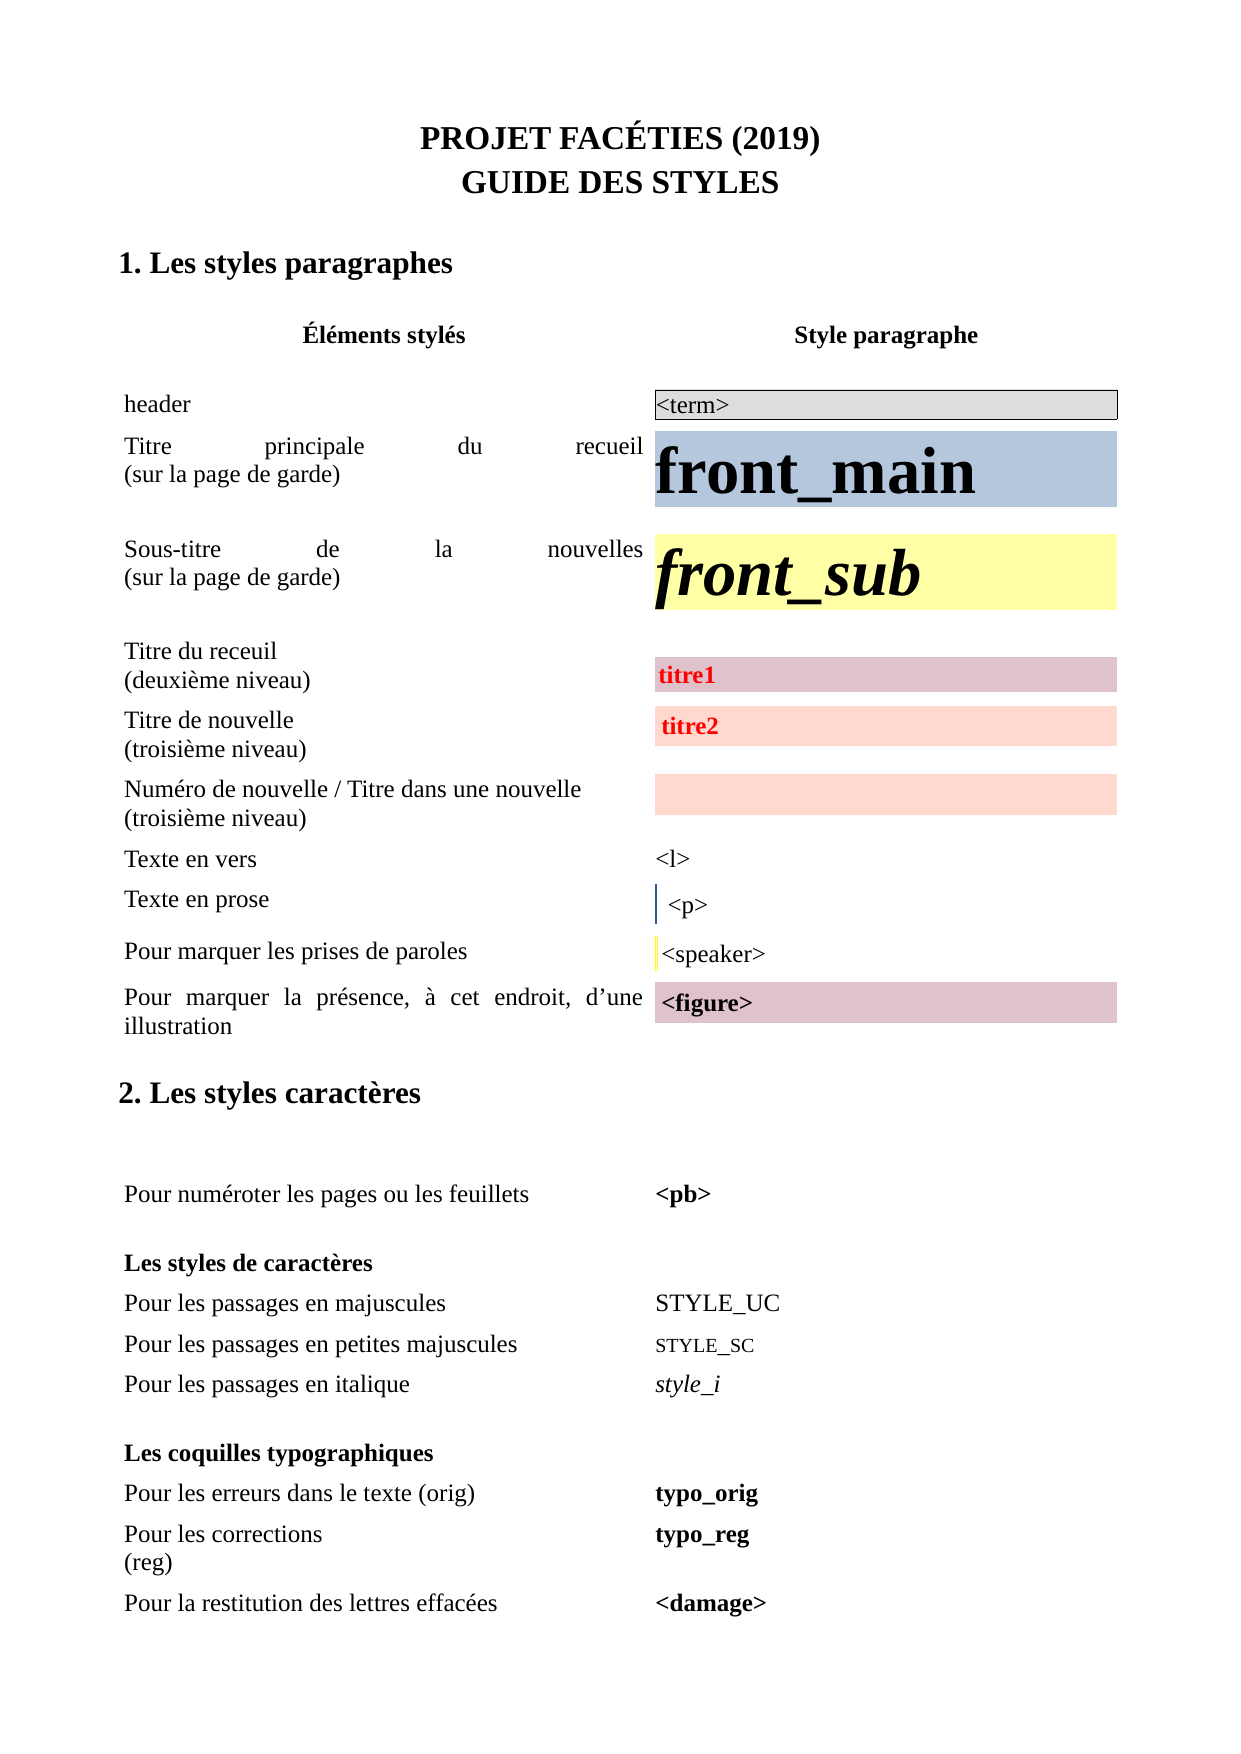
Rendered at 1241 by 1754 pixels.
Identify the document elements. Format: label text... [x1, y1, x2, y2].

table_cell style_sc [650, 1324, 1123, 1363]
table_cell front_main [650, 426, 1123, 528]
table_cell typo_reg [650, 1514, 1123, 1582]
table_cell Pour les passages en italique [119, 1364, 649, 1403]
table_cell Texte en prose [119, 879, 649, 930]
table_cell Sous-titre de la nouvelles (sur la page de garde) [119, 529, 649, 631]
table_cell Texte en vers [119, 839, 649, 878]
table_cell <damage> [650, 1583, 1123, 1622]
table_cell Titre du receuil (deuxième niveau) [119, 632, 649, 700]
table_cell style_uc [650, 1284, 1123, 1323]
table_cell Pour marquer les prises de paroles [119, 931, 649, 976]
table_header Style paragraphe [650, 316, 1123, 384]
text Projet Facéties (2019) [118, 118, 1122, 156]
table_cell Les coquilles typographiques [119, 1405, 1123, 1472]
table_cell Pour la restitution des lettres effacées [119, 1583, 649, 1622]
table_cell Les styles de caractères [119, 1215, 1123, 1282]
table_cell Pour marquer la présence, à cet endroit, d’une illustration [119, 977, 649, 1046]
table_cell front_sub [650, 529, 1123, 631]
table_cell header [119, 385, 649, 425]
table_cell <term> [650, 385, 1123, 425]
table_cell Pour les passages en petites majuscules [119, 1324, 649, 1363]
table_cell titre2 [650, 701, 1123, 769]
table_cell Titre de nouvelle (troisième niveau) [119, 701, 649, 769]
table_cell Pour les passages en majuscules [119, 1284, 649, 1323]
table_cell titre1 [650, 632, 1123, 700]
table_cell Titre principale du recueil (sur la page de garde) [119, 426, 649, 528]
text 2. Les styles caractères [118, 1074, 1122, 1110]
text 1. Les styles paragraphes [118, 244, 1122, 281]
table_cell <p> [650, 879, 1123, 930]
table_header Éléments stylés [119, 316, 649, 384]
table_cell Pour les corrections (reg) [119, 1514, 649, 1582]
table_cell style_i [650, 1364, 1123, 1403]
table_header Pour numéroter les pages ou les feuillets [119, 1174, 649, 1213]
table_cell typo_orig [650, 1474, 1123, 1513]
table_cell <l> [650, 839, 1123, 878]
table_cell <figure> [650, 977, 1123, 1046]
table_cell Pour les erreurs dans le texte (orig) [119, 1474, 649, 1513]
table_cell Numéro de nouvelle / Titre dans une nouvelle (troisième niveau) [119, 770, 649, 838]
table_header <pb> [650, 1174, 1123, 1213]
text Guide des styles [118, 162, 1122, 201]
table_cell [650, 770, 1123, 838]
table_cell <speaker> [650, 931, 1123, 976]
